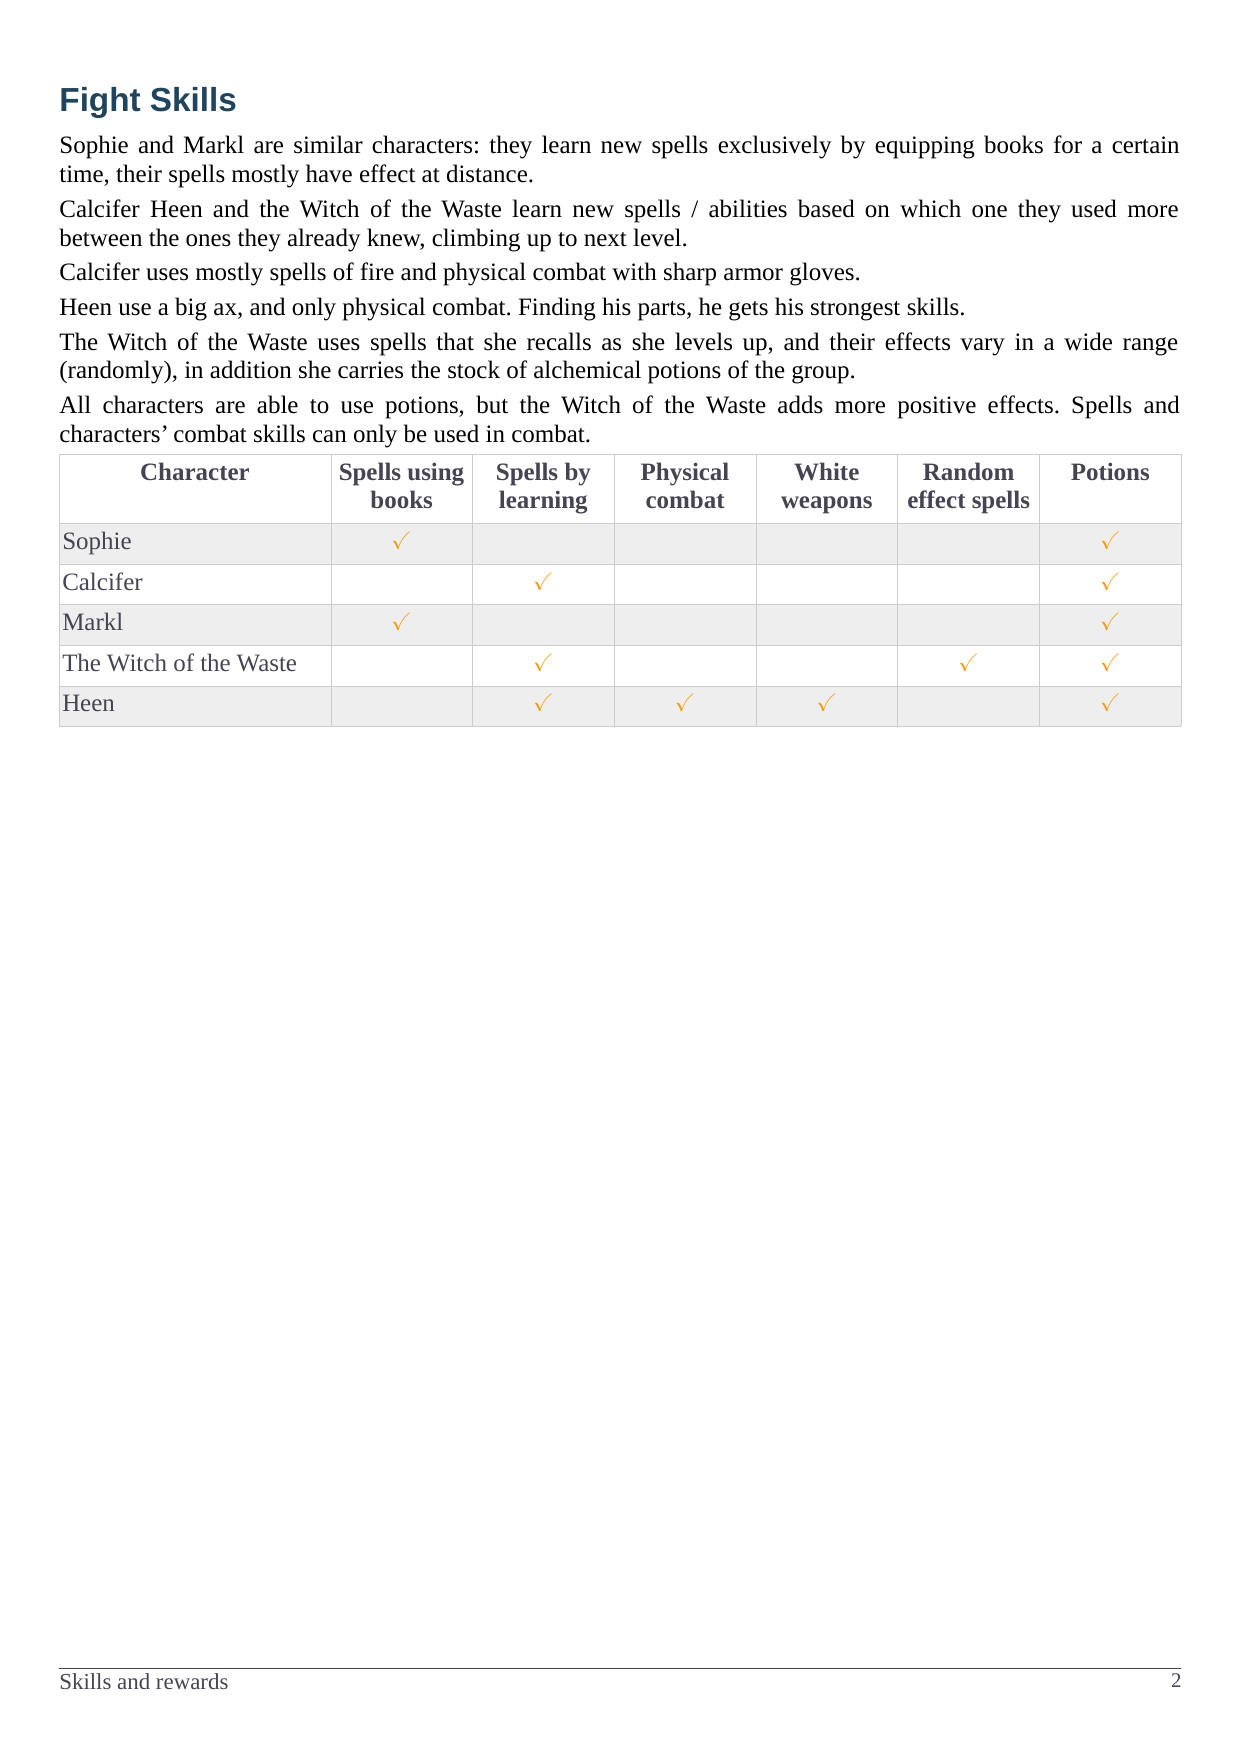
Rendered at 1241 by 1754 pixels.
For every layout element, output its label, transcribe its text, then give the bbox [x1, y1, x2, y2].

table_cell [473, 605, 614, 645]
table_header Character [60, 455, 331, 523]
subtitle Fight Skills [59, 80, 1181, 118]
table_cell ✓ [1040, 605, 1181, 645]
table_cell ✓ [1040, 565, 1181, 604]
table_cell The Witch of the Waste [60, 646, 331, 686]
table_header White weapons [757, 455, 897, 523]
table_header Spells by learning [473, 455, 614, 523]
table_cell ✓ [898, 646, 1039, 686]
text Calcifer Heen and the Witch of the Waste learn new spells / abilities based on which one they used more between the ones they already knew, climbing up to next level. [59, 194, 1181, 251]
table_cell Markl [60, 605, 331, 645]
table_cell ✓ [332, 524, 472, 564]
table_cell [615, 605, 756, 645]
table_cell [757, 646, 897, 686]
table_cell ✓ [473, 646, 614, 686]
text The Witch of the Waste uses spells that she recalls as she levels up, and their effects vary in a wide range (randomly), in addition she carries the stock of alchemical potions of the group. [59, 327, 1181, 384]
table_cell Calcifer [60, 565, 331, 604]
table_cell [615, 524, 756, 564]
text Calcifer uses mostly spells of fire and physical combat with sharp armor gloves. [59, 257, 1181, 286]
table_cell [898, 565, 1039, 604]
table_cell ✓ [615, 687, 756, 726]
table_header Physical combat [615, 455, 756, 523]
table_cell [332, 646, 472, 686]
table_cell [473, 524, 614, 564]
text Sophie and Markl are similar characters: they learn new spells exclusively by equipping books for a certain time, their spells mostly have effect at distance. [59, 131, 1181, 188]
text Heen use a big ax, and only physical combat. Finding his parts, he gets his strongest skills. [59, 292, 1181, 321]
table_cell ✓ [1040, 524, 1181, 564]
table_cell [898, 605, 1039, 645]
table_cell [332, 565, 472, 604]
text All characters are able to use potions, but the Witch of the Waste adds more positive effects. Spells and characters’ combat skills can only be used in combat. [59, 390, 1181, 448]
table_header Potions [1040, 455, 1181, 523]
table_cell Sophie [60, 524, 331, 564]
table_cell [757, 605, 897, 645]
table_header Spells using books [332, 455, 472, 523]
table_cell [898, 687, 1039, 726]
table_cell [757, 565, 897, 604]
table_cell ✓ [1040, 687, 1181, 726]
table_cell [332, 687, 472, 726]
table_cell ✓ [757, 687, 897, 726]
table_header Random effect spells [898, 455, 1039, 523]
table_cell ✓ [473, 687, 614, 726]
table_cell ✓ [332, 605, 472, 645]
table_cell ✓ [473, 565, 614, 604]
table_cell ✓ [1040, 646, 1181, 686]
table_cell [615, 565, 756, 604]
table_cell [757, 524, 897, 564]
table_cell [615, 646, 756, 686]
table_cell [898, 524, 1039, 564]
table_cell Heen [60, 687, 331, 726]
